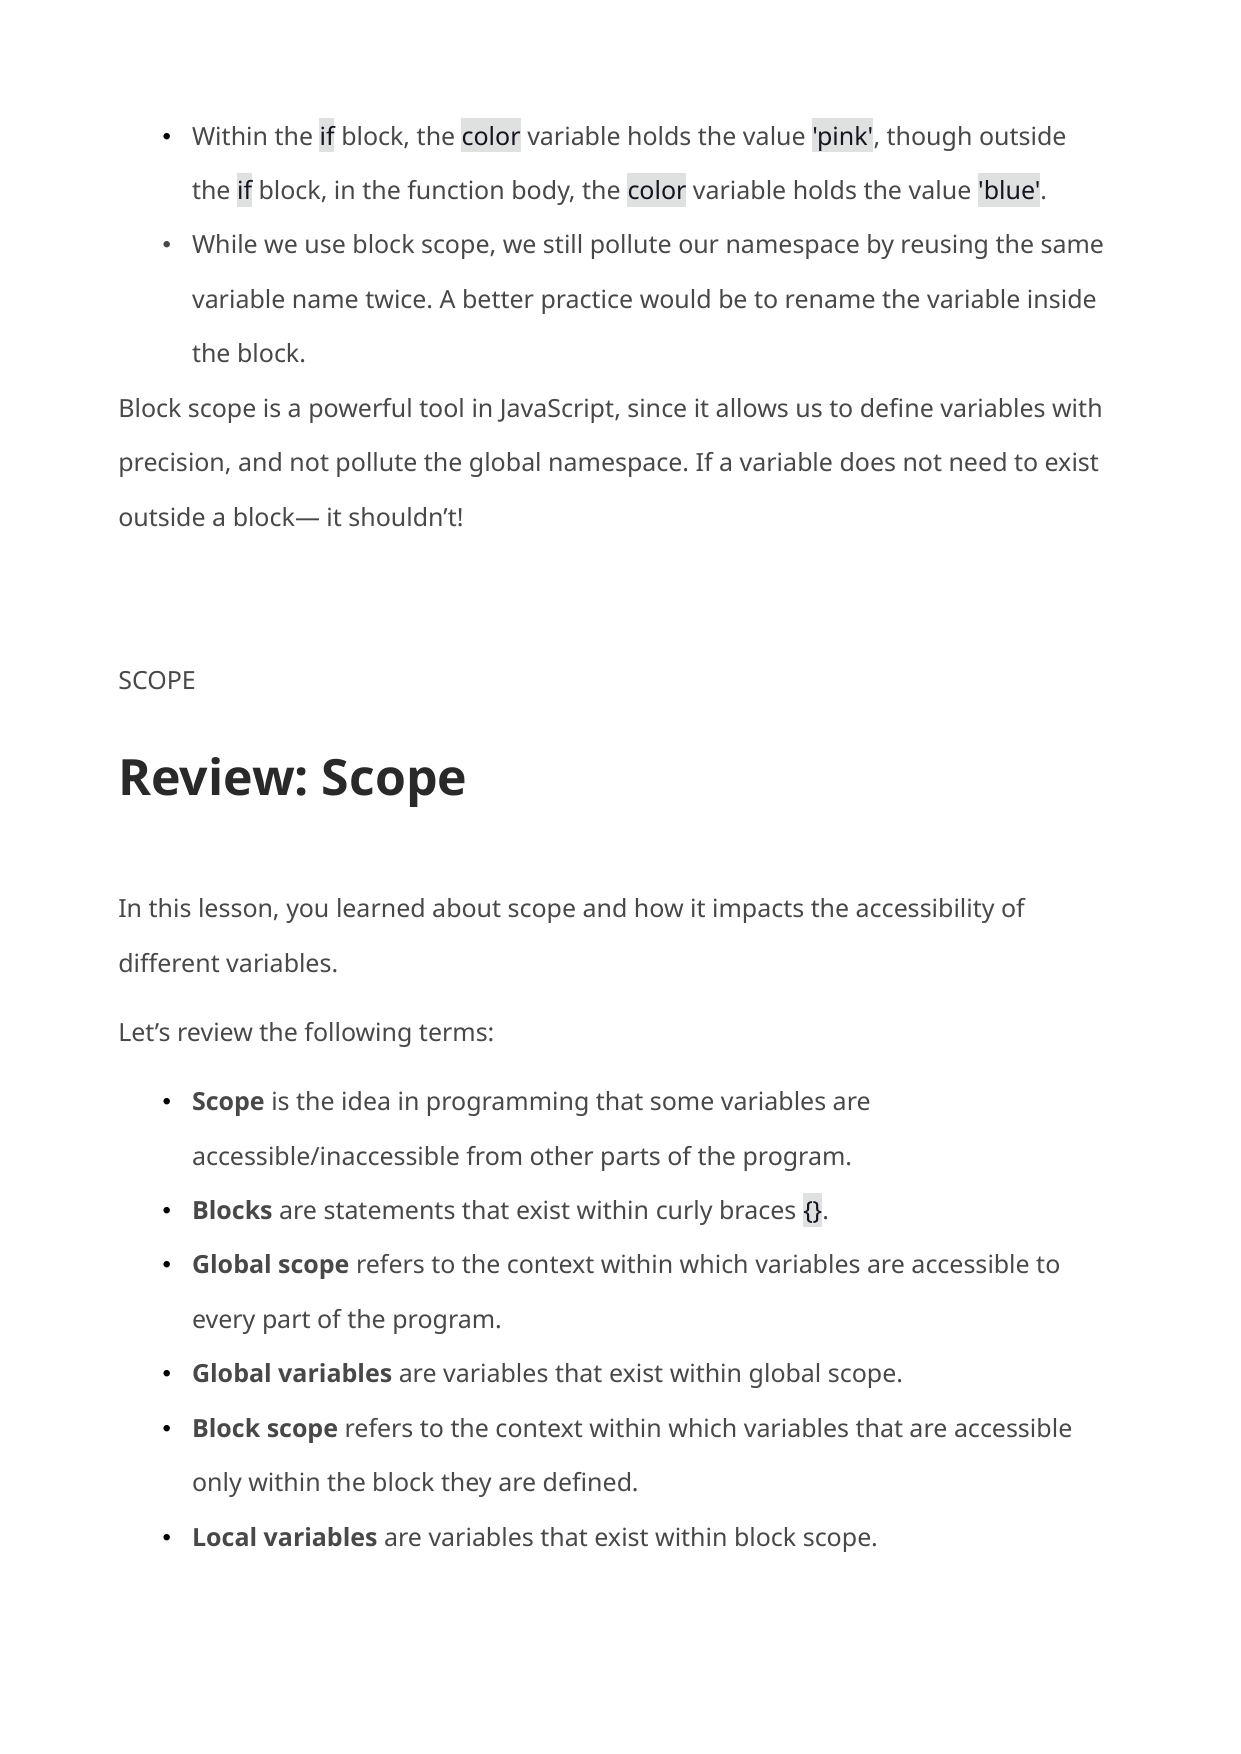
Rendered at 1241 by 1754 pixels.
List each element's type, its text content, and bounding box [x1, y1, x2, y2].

list Global variables are variables that exist within global scope. [162, 1356, 1122, 1390]
list Block scope refers to the context within which variables that are accessible only within the block they are defined. [162, 1411, 1122, 1499]
text In this lesson, you learned about scope and how it impacts the accessibility of different variables. [118, 891, 1122, 980]
text Let’s review the following terms: [118, 1015, 1122, 1049]
list While we use block scope, we still pollute our namespace by reusing the same variable name twice. A better practice would be to rename the variable inside the block. [162, 227, 1122, 370]
list Global scope refers to the context within which variables are accessible to every part of the program. [162, 1247, 1122, 1336]
text Block scope is a powerful tool in JavaScript, since it allows us to define variables with precision, and not pollute the global namespace. If a variable does not need to exist outside a block— it shouldn’t! [118, 391, 1122, 533]
list Local variables are variables that exist within block scope. [162, 1519, 1122, 1554]
list Scope is the idea in programming that some variables are accessible/inaccessible from other parts of the program. [162, 1084, 1122, 1172]
text SCOPE [118, 663, 1122, 697]
list Blocks are statements that exist within curly braces {}. [162, 1193, 1122, 1227]
list Within the if block, the color variable holds the value 'pink', though outside the if block, in the function body, the color variable holds the value 'blue'. [162, 118, 1122, 207]
subtitle Review: Scope [118, 742, 1122, 811]
